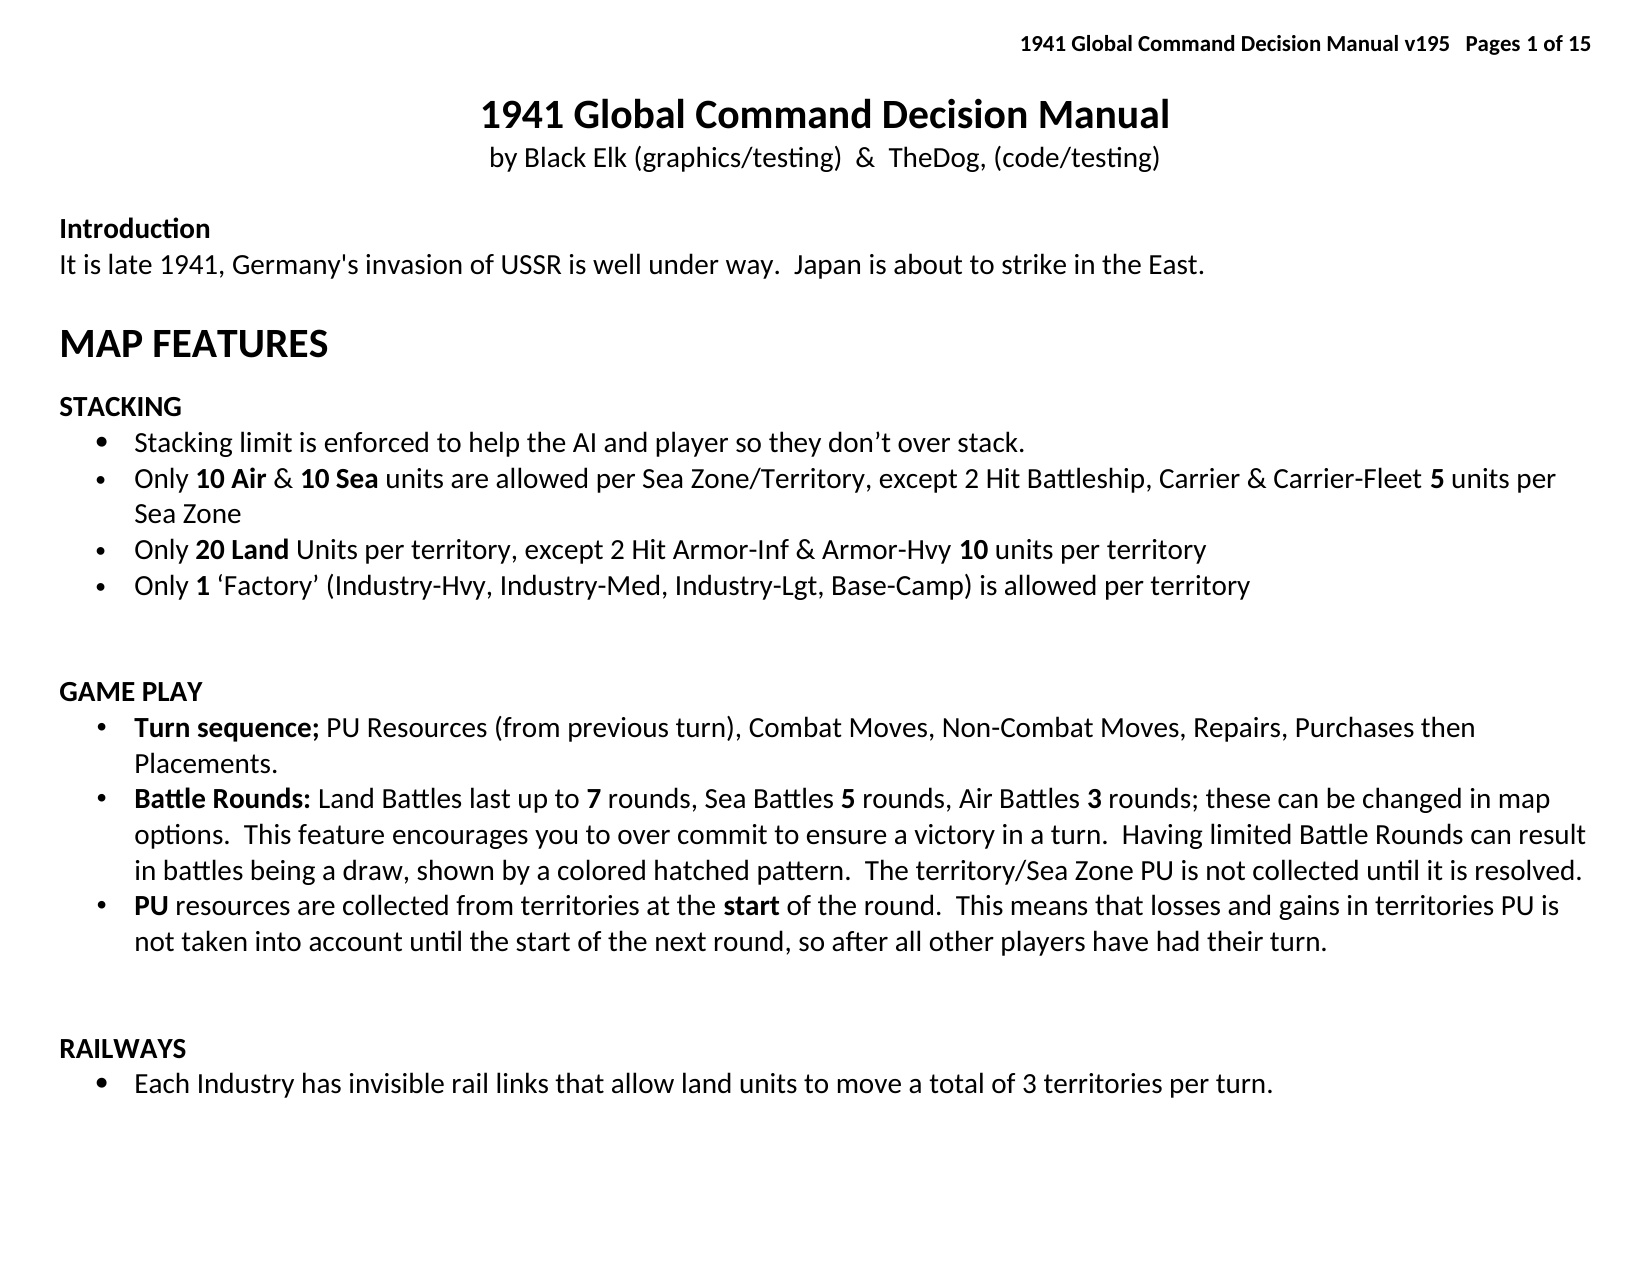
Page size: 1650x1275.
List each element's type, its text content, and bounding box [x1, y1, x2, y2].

text Introduction [59, 211, 1591, 246]
list Battle Rounds: Land Battles last up to 7 rounds, Sea Battles 5 rounds, Air Battles 3 rounds; these can be changed in map options. This feature encourages you to over commit to ensure a victory in a turn. Having limited Battle Rounds can result in battles being a draw, shown by a colored hatched pattern. The territory/Sea Zone PU is not collected until it is resolved. [97, 780, 1591, 887]
text by Black Elk (graphics/testing) & TheDog, (code/testing) [59, 139, 1591, 175]
text STACKING [59, 388, 1591, 424]
list Each Industry has invisible rail links that allow land units to move a total of 3 territories per turn. [97, 1065, 1591, 1101]
list Stacking limit is enforced to help the AI and player so they don’t over stack. [97, 424, 1591, 460]
text RAILWAYS [59, 1030, 1591, 1065]
list PU resources are collected from territories at the start of the round. This means that losses and gains in territories PU is not taken into account until the start of the next round, so after all other players have had their turn. [97, 887, 1591, 958]
text GAME PLAY [59, 673, 1591, 709]
list Only 10 Air & 10 Sea units are allowed per Sea Zone/Territory, except 2 Hit Battleship, Carrier & Carrier-Fleet 5 units per Sea Zone [97, 460, 1591, 531]
text MAP FEATURES [59, 317, 1591, 368]
list Turn sequence; PU Resources (from previous turn), Combat Moves, Non-Combat Moves, Repairs, Purchases then Placements. [97, 709, 1591, 780]
list Only 20 Land Units per territory, except 2 Hit Armor-Inf & Armor-Hvy 10 units per territory [97, 531, 1591, 567]
text It is late 1941, Germany's invasion of USSR is well under way. Japan is about to strike in the East. [59, 246, 1591, 282]
text 1941 Global Command Decision Manual [59, 88, 1591, 139]
list Only 1 ‘Factory’ (Industry-Hvy, Industry-Med, Industry-Lgt, Base-Camp) is allowed per territory [97, 567, 1591, 602]
